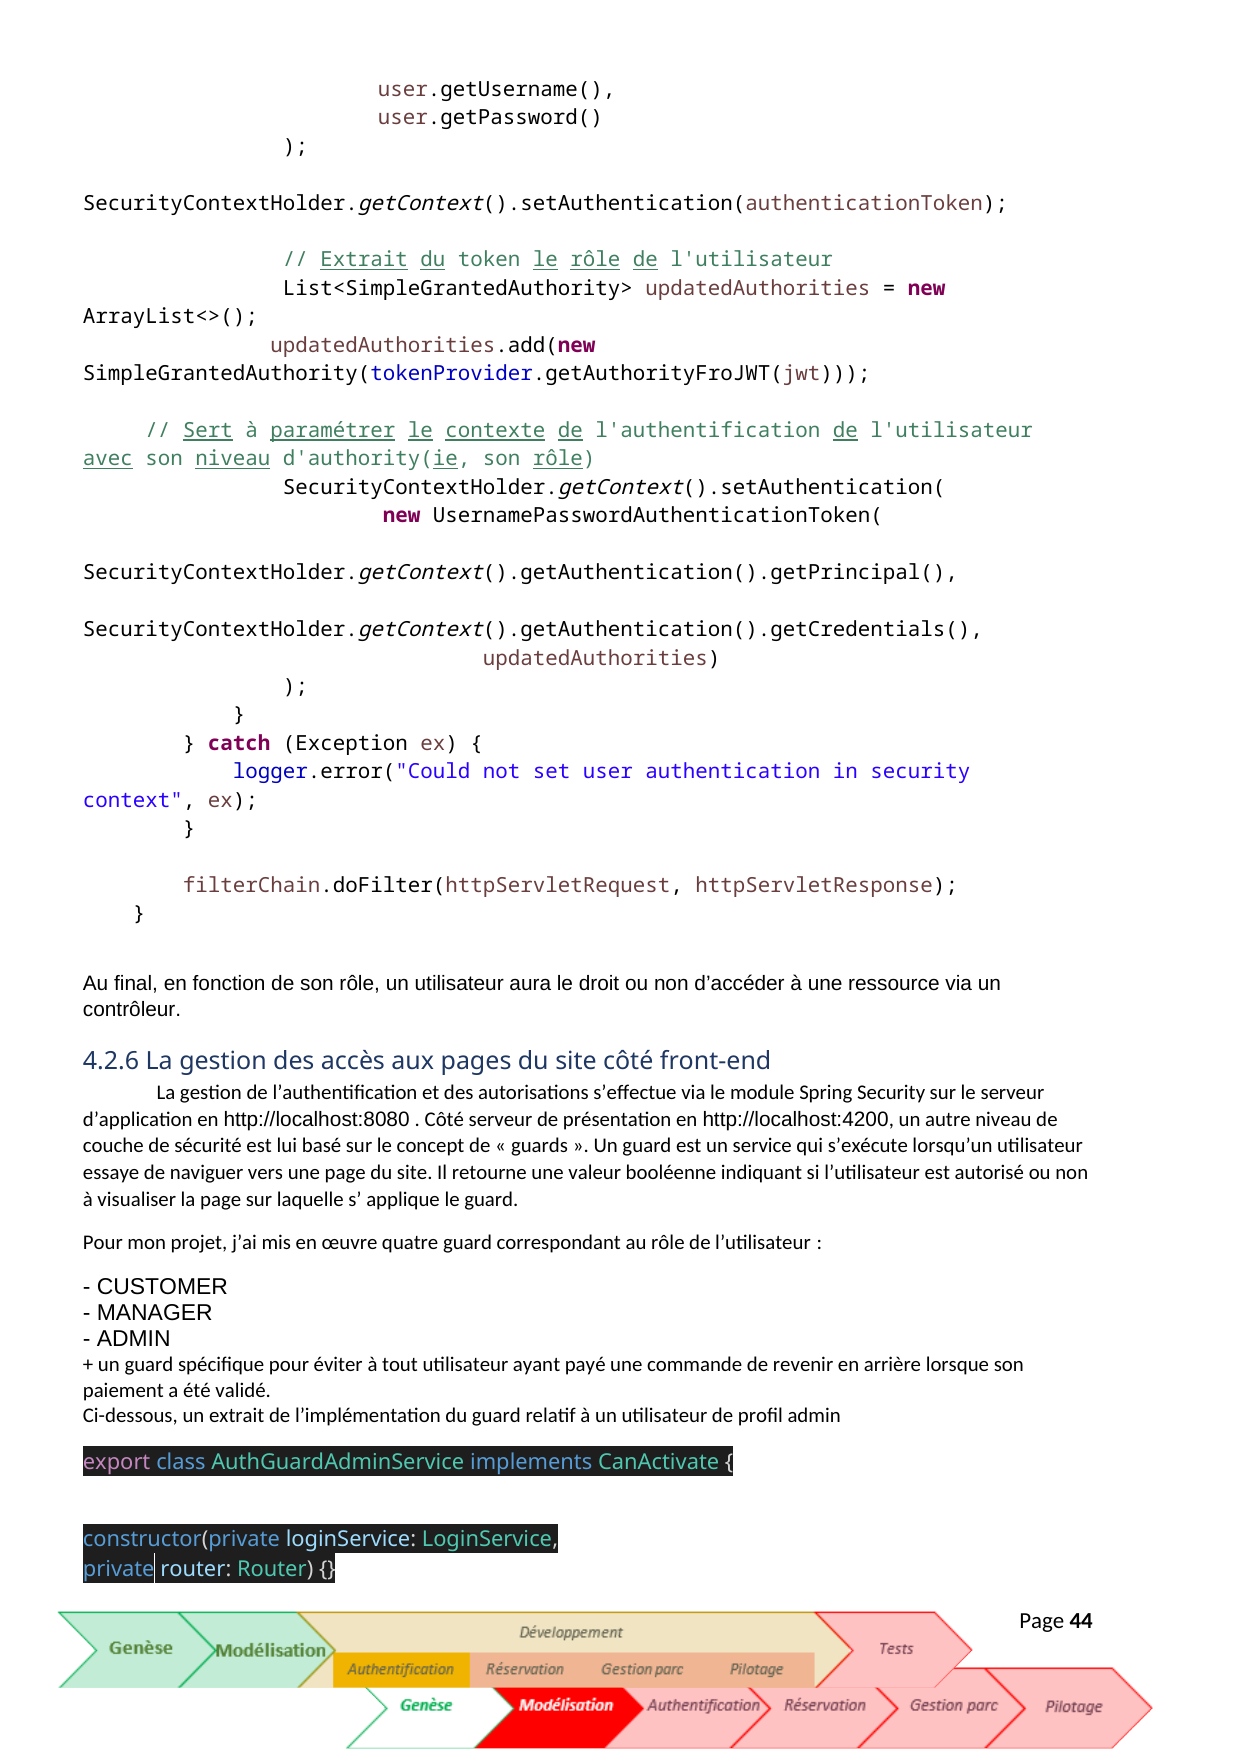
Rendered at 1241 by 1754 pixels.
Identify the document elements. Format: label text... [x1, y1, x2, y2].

text } [83, 813, 1092, 842]
text constructor(private loginService: LoginService, [83, 1523, 1092, 1553]
text Pour mon projet, j’ai mis en œuvre quatre guard correspondant au rôle de l’utilisateur : [83, 1229, 1092, 1255]
text } [83, 898, 1092, 927]
text export class AuthGuardAdminService implements CanActivate { [83, 1446, 1092, 1476]
text ); [83, 671, 1092, 699]
text ); [83, 131, 1092, 159]
subtitle 4.2.6 La gestion des accès aux pages du site côté front-end [83, 1042, 1092, 1076]
text SecurityContextHolder.getContext().setAuthentication(authenticationToken); [83, 159, 1092, 216]
text SecurityContextHolder.getContext().getAuthentication().getPrincipal(), [83, 529, 1092, 586]
text private router: Router) {} [83, 1553, 1092, 1583]
text logger.error("Could not set user authentication in security context", ex); [83, 756, 1092, 813]
text updatedAuthorities.add(new SimpleGrantedAuthority(tokenProvider.getAuthorityFroJWT(jwt))); [83, 330, 1092, 387]
text updatedAuthorities) [83, 643, 1092, 671]
text - ADMIN [83, 1325, 1092, 1352]
text - CUSTOMER [83, 1273, 1092, 1299]
text La gestion de l’authentification et des autorisations s’effectue via le module Spring Security sur le serveur d’application en http://localhost:8080 . Côté serveur de présentation en http://localhost:4200, un autre niveau de couche de sécurité est lui basé sur le concept de « guards ». Un guard est un service qui s’exécute lorsqu’un utilisateur essaye de naviguer vers une page du site. Il retourne une valeur booléenne indiquant si l’utilisateur est autorisé ou non à visualiser la page sur laquelle s’ applique le guard. [83, 1078, 1092, 1211]
text SecurityContextHolder.getContext().setAuthentication( [83, 472, 1092, 500]
text + un guard spécifique pour éviter à tout utilisateur ayant payé une commande de revenir en arrière lorsque son paiement a été validé. [83, 1352, 1092, 1402]
text filterChain.doFilter(httpServletRequest, httpServletResponse); [83, 870, 1092, 898]
text user.getUsername(), [83, 74, 1092, 102]
text - MANAGER [83, 1299, 1092, 1325]
text // Extrait du token le rôle de l'utilisateur [83, 244, 1092, 273]
text Au final, en fonction de son rôle, un utilisateur aura le droit ou non d’accéder à une ressource via un contrôleur. [83, 971, 1092, 1020]
text // Sert à paramétrer le contexte de l'authentification de l'utilisateur avec son niveau d'authority(ie, son rôle) [83, 415, 1092, 472]
text List<SimpleGrantedAuthority> updatedAuthorities = new ArrayList<>(); [83, 273, 1092, 330]
text SecurityContextHolder.getContext().getAuthentication().getCredentials(), [83, 586, 1092, 643]
text } catch (Exception ex) { [83, 728, 1092, 756]
text new UsernamePasswordAuthenticationToken( [83, 500, 1092, 529]
text Ci-dessous, un extrait de l’implémentation du guard relatif à un utilisateur de profil admin [83, 1402, 1092, 1428]
text } [83, 699, 1092, 728]
text user.getPassword() [83, 102, 1092, 131]
